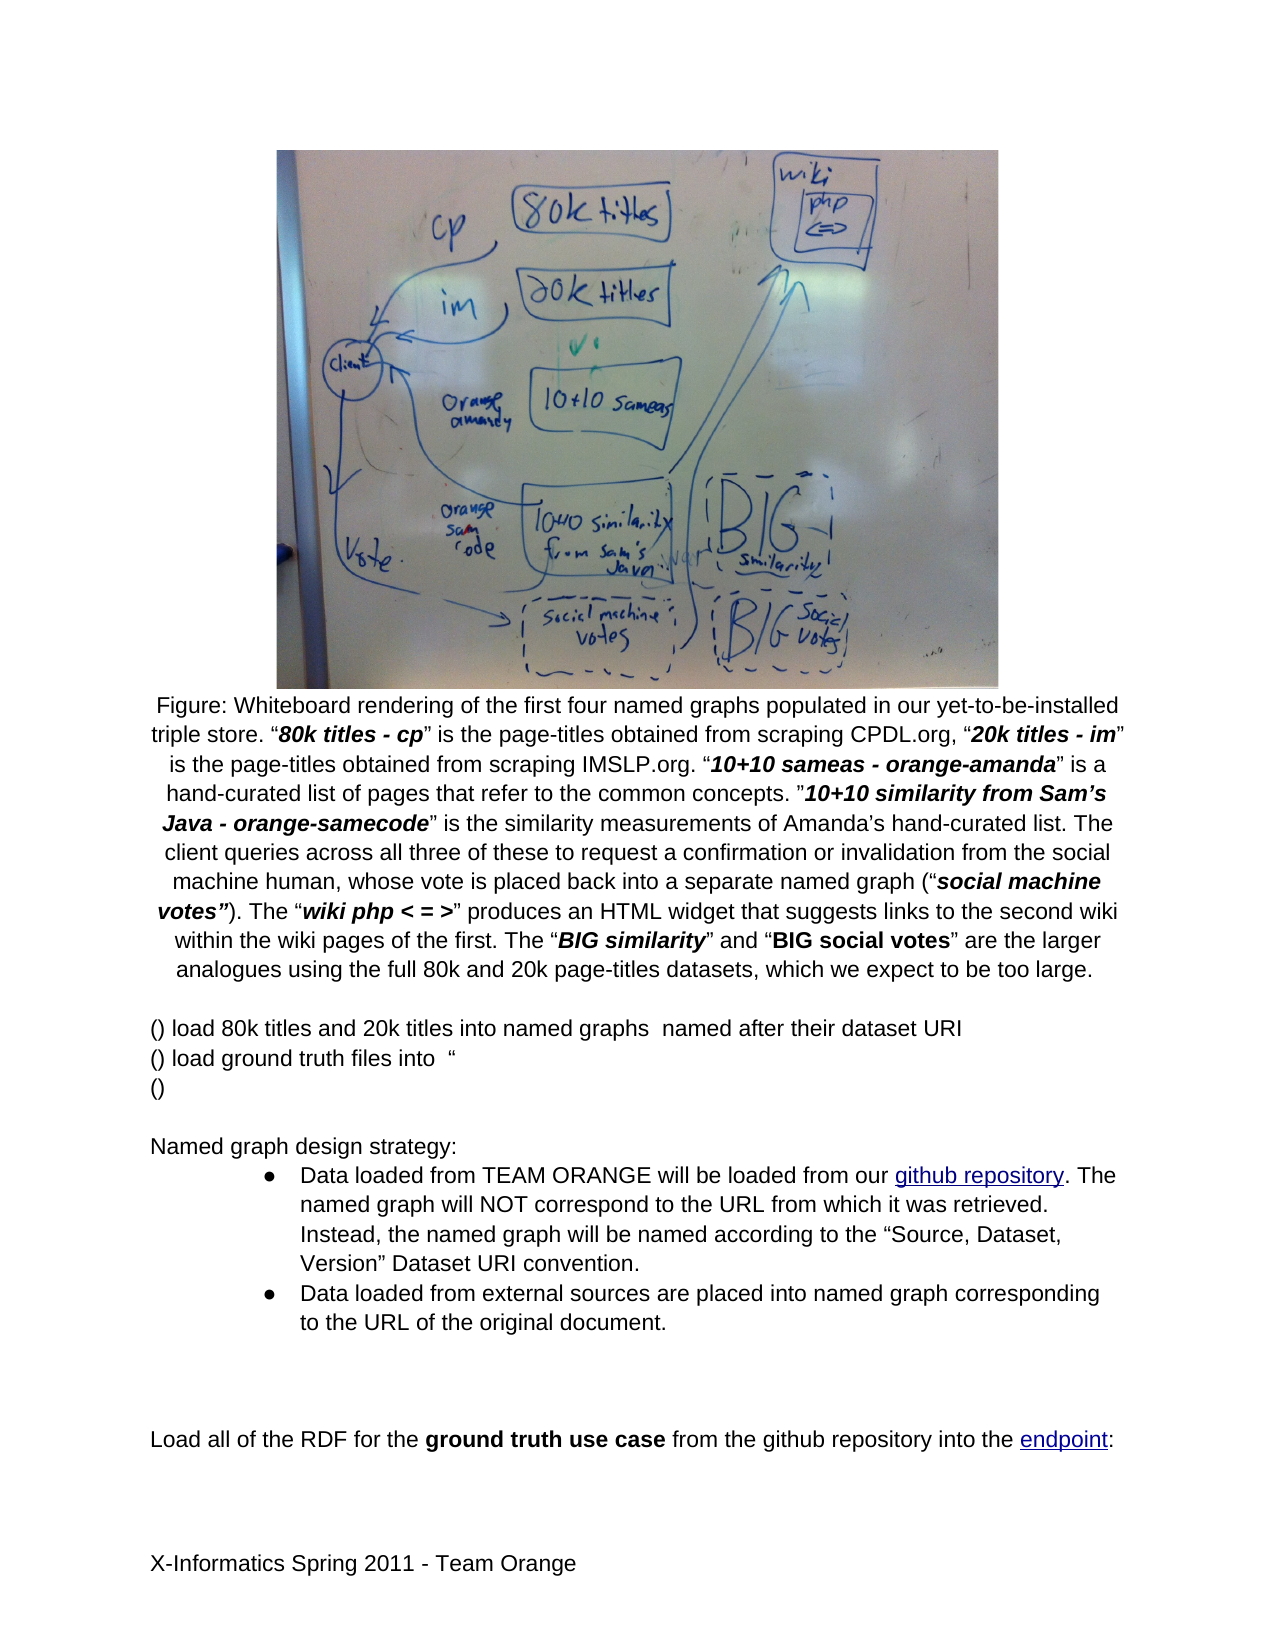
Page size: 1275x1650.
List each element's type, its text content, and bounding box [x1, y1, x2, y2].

text Named graph design strategy: [150, 1133, 1125, 1159]
text () load ground truth files into “ [150, 1045, 1125, 1071]
text Load all of the RDF for the ground truth use case from the github repository into the endpoint: [150, 1427, 1125, 1453]
list Data loaded from TEAM ORANGE will be loaded from our github repository. The named graph will NOT correspond to the URL from which it was retrieved. Instead, the named graph will be named according to the “Source, Dataset, Version” Dataset URI convention. [262, 1163, 1125, 1277]
text () load 80k titles and 20k titles into named graphs named after their dataset URI [150, 1016, 1125, 1042]
text () [150, 1075, 1125, 1100]
text Figure: Whiteboard rendering of the first four named graphs populated in our yet-to-be-installed triple store. “80k titles - cp” is the page-titles obtained from scraping CPDL.org, “20k titles - im” is the page-titles obtained from scraping IMSLP.org. “10+10 sameas - orange-amanda” is a hand-curated list of pages that refer to the common concepts. ”10+10 similarity from Sam’s Java - orange-samecode” is the similarity measurements of Amanda’s hand-curated list. The client queries across all three of these to request a confirmation or invalidation from the social machine human, whose vote is placed back into a separate named graph (“social machine votes”). The “wiki php < = >” produces an HTML widget that suggests links to the second wiki within the wiki pages of the first. The “BIG similarity” and “BIG social votes” are the larger analogues using the full 80k and 20k page-titles datasets, which we expect to be too large. [150, 693, 1125, 983]
list Data loaded from external sources are placed into named graph corresponding to the URL of the original document. [262, 1280, 1125, 1335]
picture [276, 150, 999, 689]
